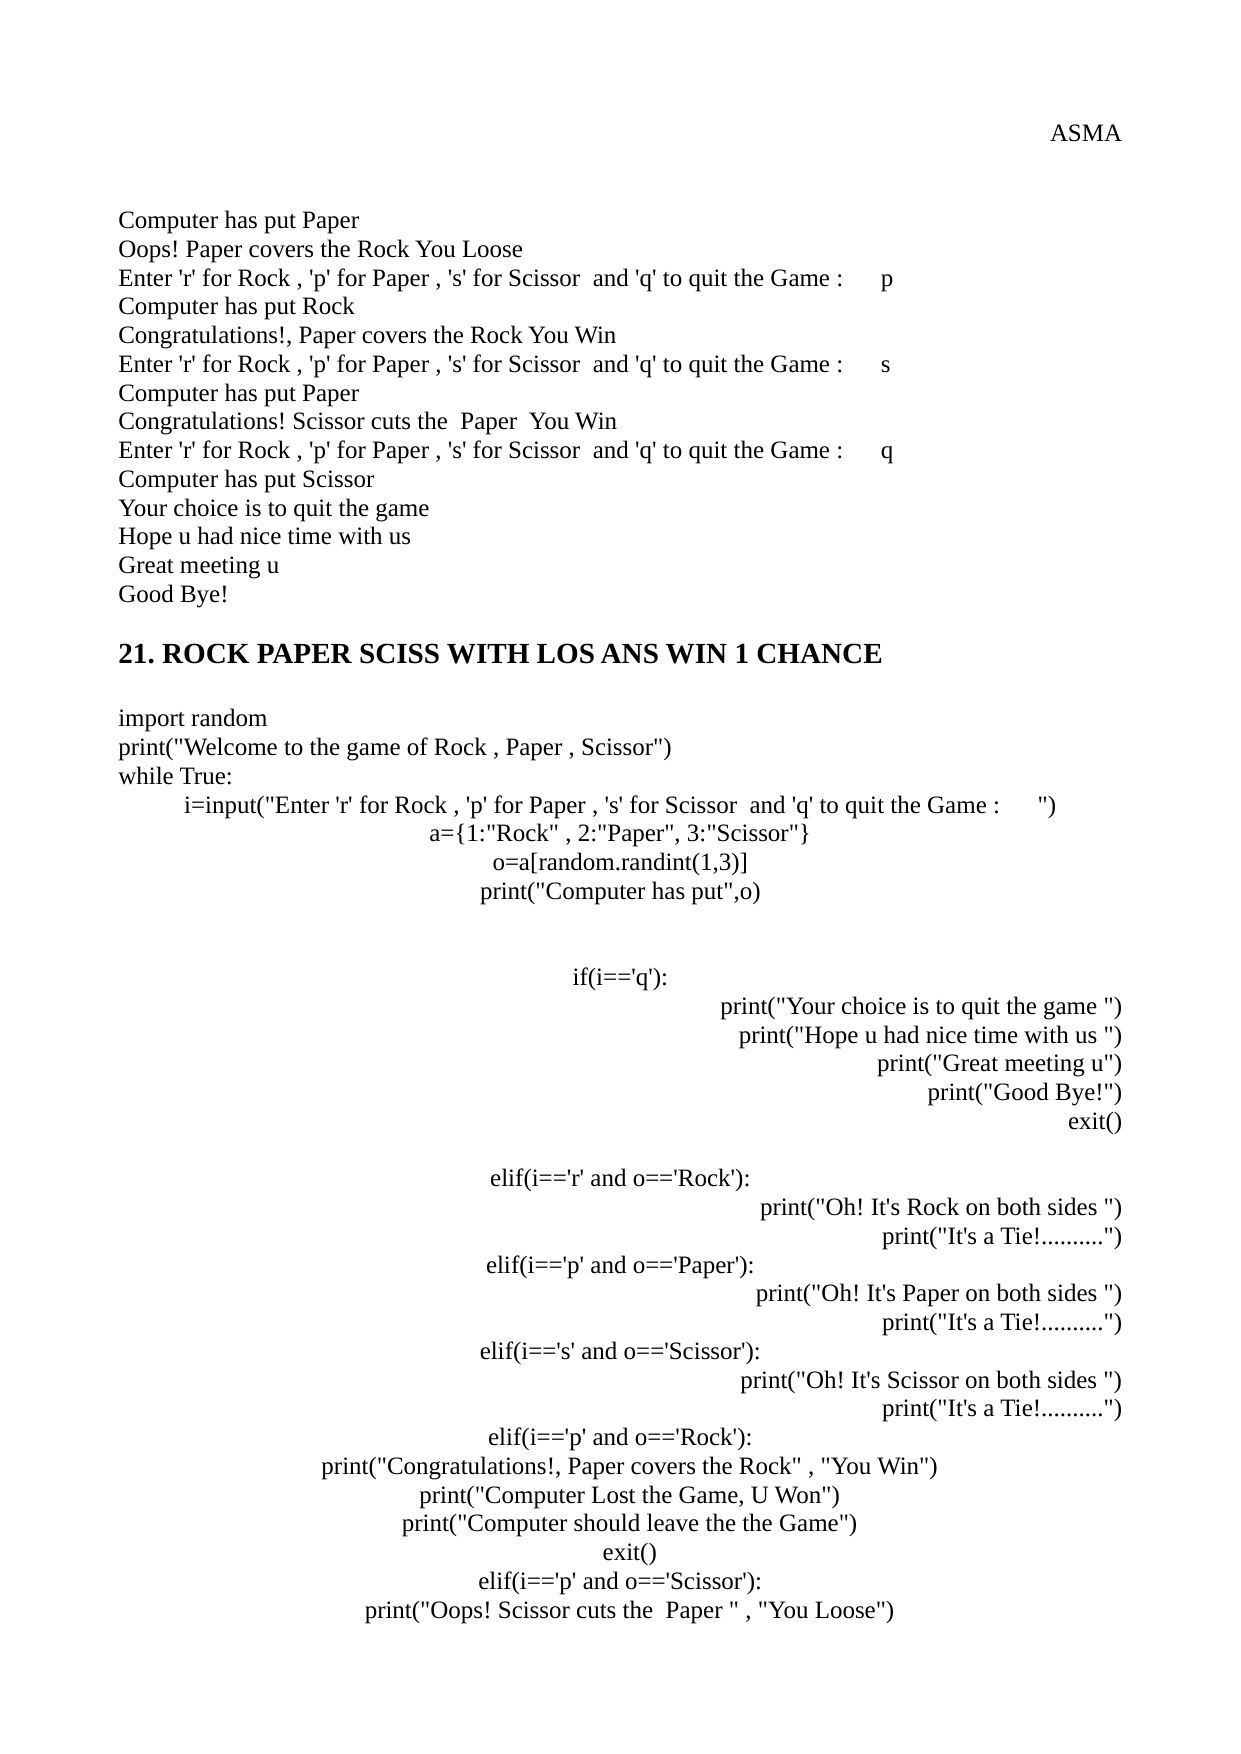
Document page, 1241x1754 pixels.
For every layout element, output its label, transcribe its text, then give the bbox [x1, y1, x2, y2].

text Enter 'r' for Rock , 'p' for Paper , 's' for Scissor and 'q' to quit the Game : s [118, 349, 1122, 378]
text print("It's a Tie!..........") [118, 1221, 1122, 1250]
text Oops! Paper covers the Rock You Loose [118, 234, 1122, 263]
text elif(i=='r' and o=='Rock'): [118, 1163, 1122, 1192]
text print("It's a Tie!..........") [118, 1393, 1122, 1422]
text print("Computer should leave the the Game") [118, 1508, 1122, 1537]
text Enter 'r' for Rock , 'p' for Paper , 's' for Scissor and 'q' to quit the Game : q [118, 435, 1122, 464]
text elif(i=='s' and o=='Scissor'): [118, 1336, 1122, 1365]
text import random [118, 703, 1122, 732]
text print("Oh! It's Scissor on both sides ") [118, 1365, 1122, 1393]
text print("Congratulations!, Paper covers the Rock" , "You Win") [118, 1451, 1122, 1480]
text print("Oh! It's Paper on both sides ") [118, 1278, 1122, 1307]
text print("Oh! It's Rock on both sides ") [118, 1192, 1122, 1221]
text Congratulations!, Paper covers the Rock You Win [118, 320, 1122, 349]
text Hope u had nice time with us [118, 521, 1122, 550]
text Your choice is to quit the game [118, 493, 1122, 521]
text Computer has put Paper [118, 378, 1122, 406]
text i=input("Enter 'r' for Rock , 'p' for Paper , 's' for Scissor and 'q' to quit the Game : ") [118, 790, 1122, 818]
text Great meeting u [118, 550, 1122, 579]
text Enter 'r' for Rock , 'p' for Paper , 's' for Scissor and 'q' to quit the Game : p [118, 263, 1122, 291]
text elif(i=='p' and o=='Paper'): [118, 1250, 1122, 1278]
text Computer has put Paper [118, 205, 1122, 234]
text print("Great meeting u") [118, 1048, 1122, 1077]
text a={1:"Rock" , 2:"Paper", 3:"Scissor"} [118, 818, 1122, 847]
text print("Hope u had nice time with us ") [118, 1020, 1122, 1048]
text exit() [118, 1537, 1122, 1566]
text Good Bye! [118, 579, 1122, 608]
text o=a[random.randint(1,3)] [118, 847, 1122, 876]
text Computer has put Rock [118, 291, 1122, 320]
text print("Computer Lost the Game, U Won") [118, 1480, 1122, 1508]
text print("Your choice is to quit the game ") [118, 991, 1122, 1020]
text print("It's a Tie!..........") [118, 1307, 1122, 1336]
text print("Good Bye!") [118, 1077, 1122, 1106]
text elif(i=='p' and o=='Scissor'): [118, 1566, 1122, 1595]
text if(i=='q'): [118, 962, 1122, 991]
text print("Oops! Scissor cuts the Paper " , "You Loose") [118, 1595, 1122, 1623]
text Congratulations! Scissor cuts the Paper You Win [118, 406, 1122, 435]
text 21. ROCK PAPER SCISS WITH LOS ANS WIN 1 CHANCE [118, 636, 1122, 670]
text exit() [118, 1106, 1122, 1135]
text while True: [118, 761, 1122, 790]
text elif(i=='p' and o=='Rock'): [118, 1422, 1122, 1451]
text print("Welcome to the game of Rock , Paper , Scissor") [118, 732, 1122, 761]
text Computer has put Scissor [118, 464, 1122, 493]
text print("Computer has put",o) [118, 876, 1122, 905]
